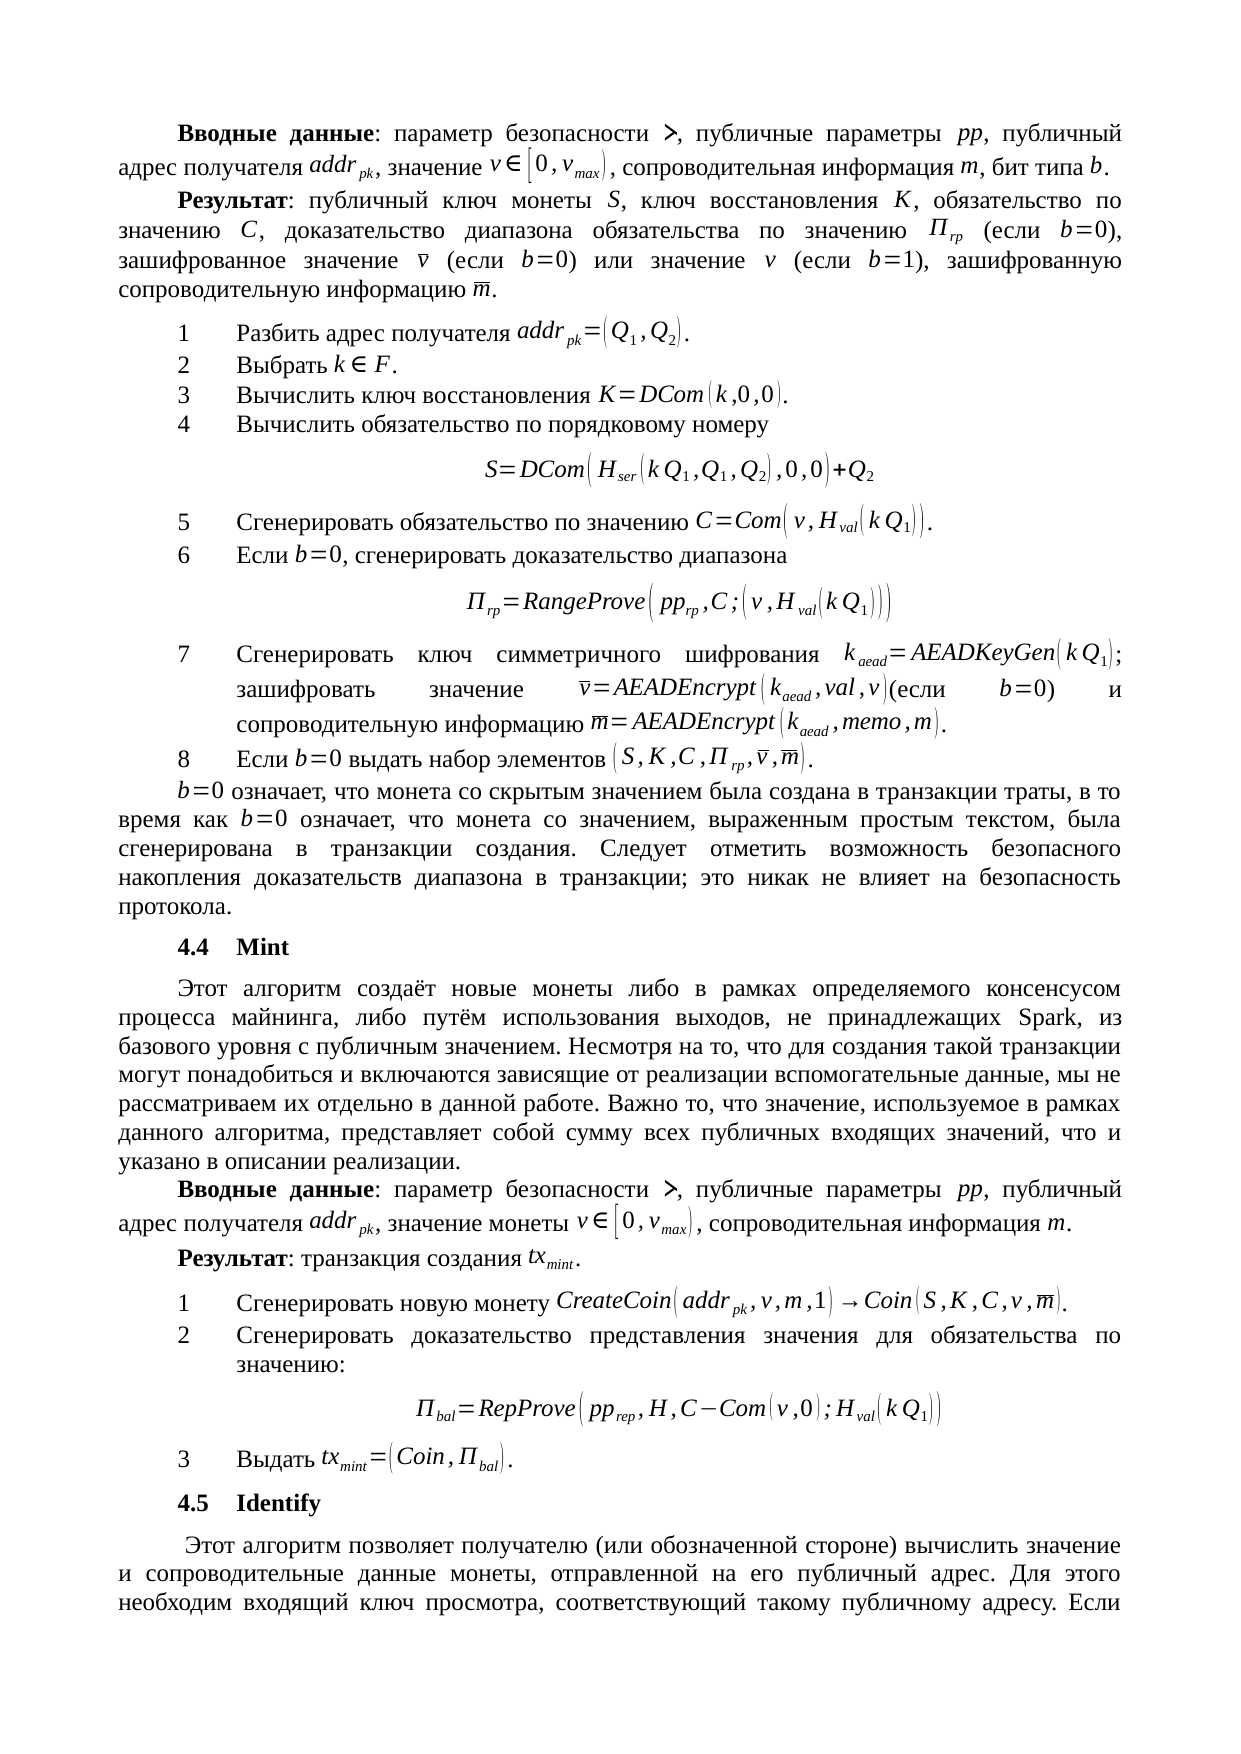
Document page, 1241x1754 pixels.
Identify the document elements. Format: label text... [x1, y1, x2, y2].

list Если выдать набор элементов . [177, 741, 1122, 776]
list Identify [177, 1488, 1122, 1517]
list Вычислить ключ восстановления . [177, 379, 1122, 409]
text Вводные данные: параметр безопасности , публичные параметры , публичный адрес получателя , значение , сопроводительная информация , бит типа . [118, 118, 1122, 185]
text Результат: транзакция создания . [118, 1241, 1122, 1273]
text Вводные данные: параметр безопасности , публичные параметры , публичный адрес получателя , значение монеты , сопроводительная информация . [118, 1174, 1122, 1241]
list Разбить адрес получателя . [177, 315, 1122, 350]
text Этот алгоритм создаёт новые монеты либо в рамках определяемого консенсусом процесса майнинга, либо путём использования выходов, не принадлежащих Spark, из базового уровня с публичным значением. Несмотря на то, что для создания такой транзакции могут понадобиться и включаются зависящие от реализации вспомогательные данные, мы не рассматриваем их отдельно в данной работе. Важно то, что значение, используемое в рамках данного алгоритма, представляет собой сумму всех публичных входящих значений, что и указано в описании реализации. [118, 973, 1122, 1174]
text Этот алгоритм позволяет получателю (или обозначенной стороне) вычислить значение и сопроводительные данные монеты, отправленной на его публичный адрес. Для этого необходим входящий ключ просмотра, соответствующий такому публичному адресу. Если [118, 1530, 1122, 1616]
text Результат: публичный ключ монеты , ключ восстановления , обязательство по значению , доказательство диапазона обязательства по значению (если ), зашифрованное значение (если ) или значение (если ), зашифрованную сопроводительную информацию . [118, 185, 1122, 303]
list Выбрать . [177, 350, 1122, 379]
list Выдать . [177, 1441, 1122, 1476]
text означает, что монета со скрытым значением была создана в транзакции траты, в то время как означает, что монета со значением, выраженным простым текстом, была сгенерирована в транзакции создания. Следует отметить возможность безопасного накопления доказательств диапазона в транзакции; это никак не влияет на безопасность протокола. [118, 776, 1122, 919]
list Сгенерировать новую монету . [177, 1285, 1122, 1320]
list Mint [177, 932, 1122, 961]
list Сгенерировать обязательство по значению . [177, 502, 1122, 540]
list Сгенерировать доказательство представления значения для обязательства по значению: [177, 1320, 1122, 1378]
list Вычислить обязательство по порядковому номеру [177, 409, 1122, 438]
list Сгенерировать ключ симметричного шифрования ; зашифровать значение (если ) и сопроводительную информацию . [177, 637, 1122, 741]
list Если , сгенерировать доказательство диапазона [177, 540, 1122, 569]
